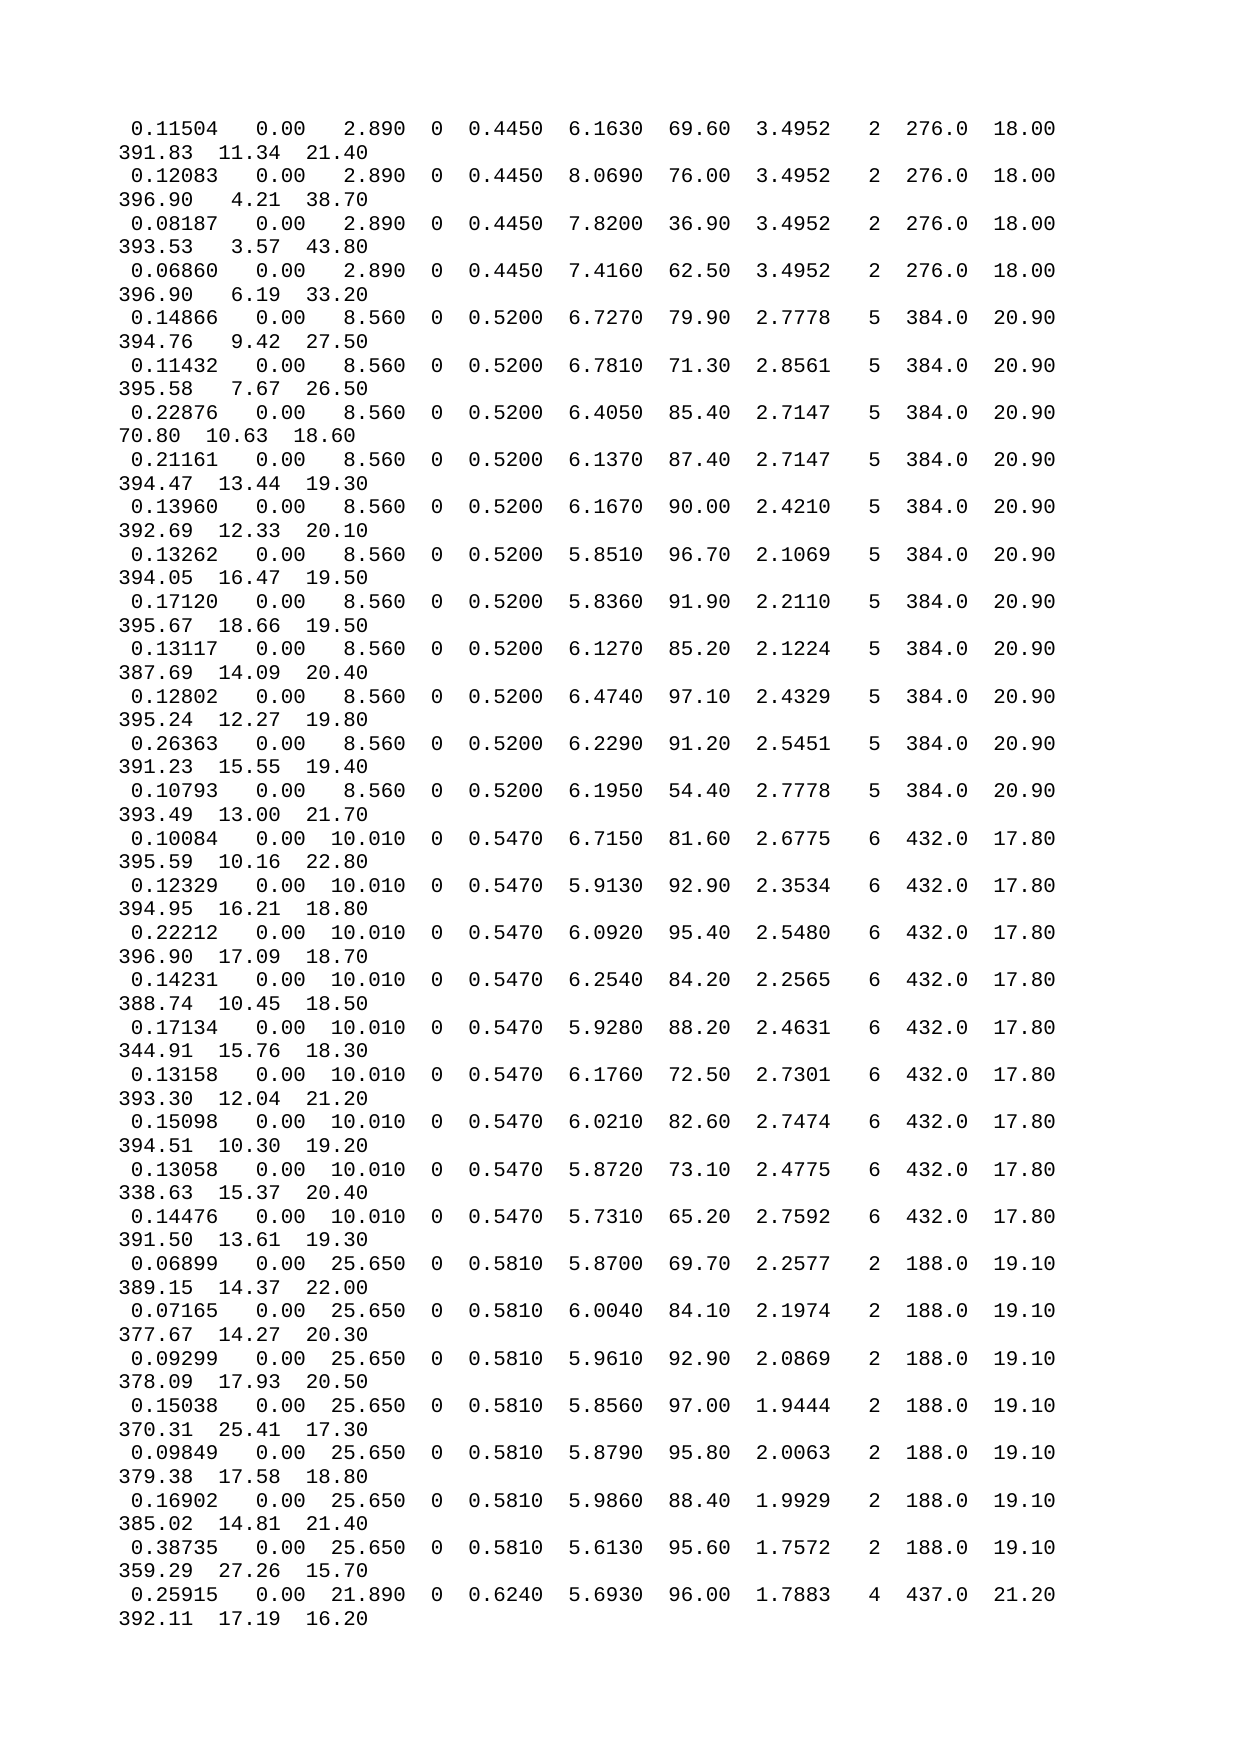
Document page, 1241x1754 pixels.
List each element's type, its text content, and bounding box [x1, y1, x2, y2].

text 0.11504 0.00 2.890 0 0.4450 6.1630 69.60 3.4952 2 276.0 18.00 391.83 11.34 21.40 [118, 118, 1122, 165]
text 0.13158 0.00 10.010 0 0.5470 6.1760 72.50 2.7301 6 432.0 17.80 393.30 12.04 21.20 [118, 1064, 1122, 1111]
text 0.08187 0.00 2.890 0 0.4450 7.8200 36.90 3.4952 2 276.0 18.00 393.53 3.57 43.80 [118, 213, 1122, 260]
text 0.14476 0.00 10.010 0 0.5470 5.7310 65.20 2.7592 6 432.0 17.80 391.50 13.61 19.30 [118, 1206, 1122, 1253]
text 0.10084 0.00 10.010 0 0.5470 6.7150 81.60 2.6775 6 432.0 17.80 395.59 10.16 22.80 [118, 827, 1122, 875]
text 0.10793 0.00 8.560 0 0.5200 6.1950 54.40 2.7778 5 384.0 20.90 393.49 13.00 21.70 [118, 780, 1122, 827]
text 0.17120 0.00 8.560 0 0.5200 5.8360 91.90 2.2110 5 384.0 20.90 395.67 18.66 19.50 [118, 591, 1122, 638]
text 0.13960 0.00 8.560 0 0.5200 6.1670 90.00 2.4210 5 384.0 20.90 392.69 12.33 20.10 [118, 496, 1122, 544]
text 0.12802 0.00 8.560 0 0.5200 6.4740 97.10 2.4329 5 384.0 20.90 395.24 12.27 19.80 [118, 686, 1122, 733]
text 0.13058 0.00 10.010 0 0.5470 5.8720 73.10 2.4775 6 432.0 17.80 338.63 15.37 20.40 [118, 1158, 1122, 1206]
text 0.25915 0.00 21.890 0 0.6240 5.6930 96.00 1.7883 4 437.0 21.20 392.11 17.19 16.20 [118, 1584, 1122, 1631]
text 0.14866 0.00 8.560 0 0.5200 6.7270 79.90 2.7778 5 384.0 20.90 394.76 9.42 27.50 [118, 307, 1122, 354]
text 0.06899 0.00 25.650 0 0.5810 5.8700 69.70 2.2577 2 188.0 19.10 389.15 14.37 22.00 [118, 1253, 1122, 1300]
text 0.06860 0.00 2.890 0 0.4450 7.4160 62.50 3.4952 2 276.0 18.00 396.90 6.19 33.20 [118, 260, 1122, 307]
text 0.09849 0.00 25.650 0 0.5810 5.8790 95.80 2.0063 2 188.0 19.10 379.38 17.58 18.80 [118, 1442, 1122, 1489]
text 0.12329 0.00 10.010 0 0.5470 5.9130 92.90 2.3534 6 432.0 17.80 394.95 16.21 18.80 [118, 875, 1122, 922]
text 0.22212 0.00 10.010 0 0.5470 6.0920 95.40 2.5480 6 432.0 17.80 396.90 17.09 18.70 [118, 922, 1122, 969]
text 0.09299 0.00 25.650 0 0.5810 5.9610 92.90 2.0869 2 188.0 19.10 378.09 17.93 20.50 [118, 1348, 1122, 1395]
text 0.15038 0.00 25.650 0 0.5810 5.8560 97.00 1.9444 2 188.0 19.10 370.31 25.41 17.30 [118, 1395, 1122, 1442]
text 0.12083 0.00 2.890 0 0.4450 8.0690 76.00 3.4952 2 276.0 18.00 396.90 4.21 38.70 [118, 165, 1122, 213]
text 0.13262 0.00 8.560 0 0.5200 5.8510 96.70 2.1069 5 384.0 20.90 394.05 16.47 19.50 [118, 544, 1122, 591]
text 0.13117 0.00 8.560 0 0.5200 6.1270 85.20 2.1224 5 384.0 20.90 387.69 14.09 20.40 [118, 638, 1122, 686]
text 0.21161 0.00 8.560 0 0.5200 6.1370 87.40 2.7147 5 384.0 20.90 394.47 13.44 19.30 [118, 449, 1122, 496]
text 0.14231 0.00 10.010 0 0.5470 6.2540 84.20 2.2565 6 432.0 17.80 388.74 10.45 18.50 [118, 969, 1122, 1017]
text 0.26363 0.00 8.560 0 0.5200 6.2290 91.20 2.5451 5 384.0 20.90 391.23 15.55 19.40 [118, 733, 1122, 780]
text 0.17134 0.00 10.010 0 0.5470 5.9280 88.20 2.4631 6 432.0 17.80 344.91 15.76 18.30 [118, 1017, 1122, 1064]
text 0.38735 0.00 25.650 0 0.5810 5.6130 95.60 1.7572 2 188.0 19.10 359.29 27.26 15.70 [118, 1537, 1122, 1584]
text 0.11432 0.00 8.560 0 0.5200 6.7810 71.30 2.8561 5 384.0 20.90 395.58 7.67 26.50 [118, 354, 1122, 402]
text 0.16902 0.00 25.650 0 0.5810 5.9860 88.40 1.9929 2 188.0 19.10 385.02 14.81 21.40 [118, 1489, 1122, 1537]
text 0.22876 0.00 8.560 0 0.5200 6.4050 85.40 2.7147 5 384.0 20.90 70.80 10.63 18.60 [118, 402, 1122, 449]
text 0.15098 0.00 10.010 0 0.5470 6.0210 82.60 2.7474 6 432.0 17.80 394.51 10.30 19.20 [118, 1111, 1122, 1158]
text 0.07165 0.00 25.650 0 0.5810 6.0040 84.10 2.1974 2 188.0 19.10 377.67 14.27 20.30 [118, 1300, 1122, 1348]
